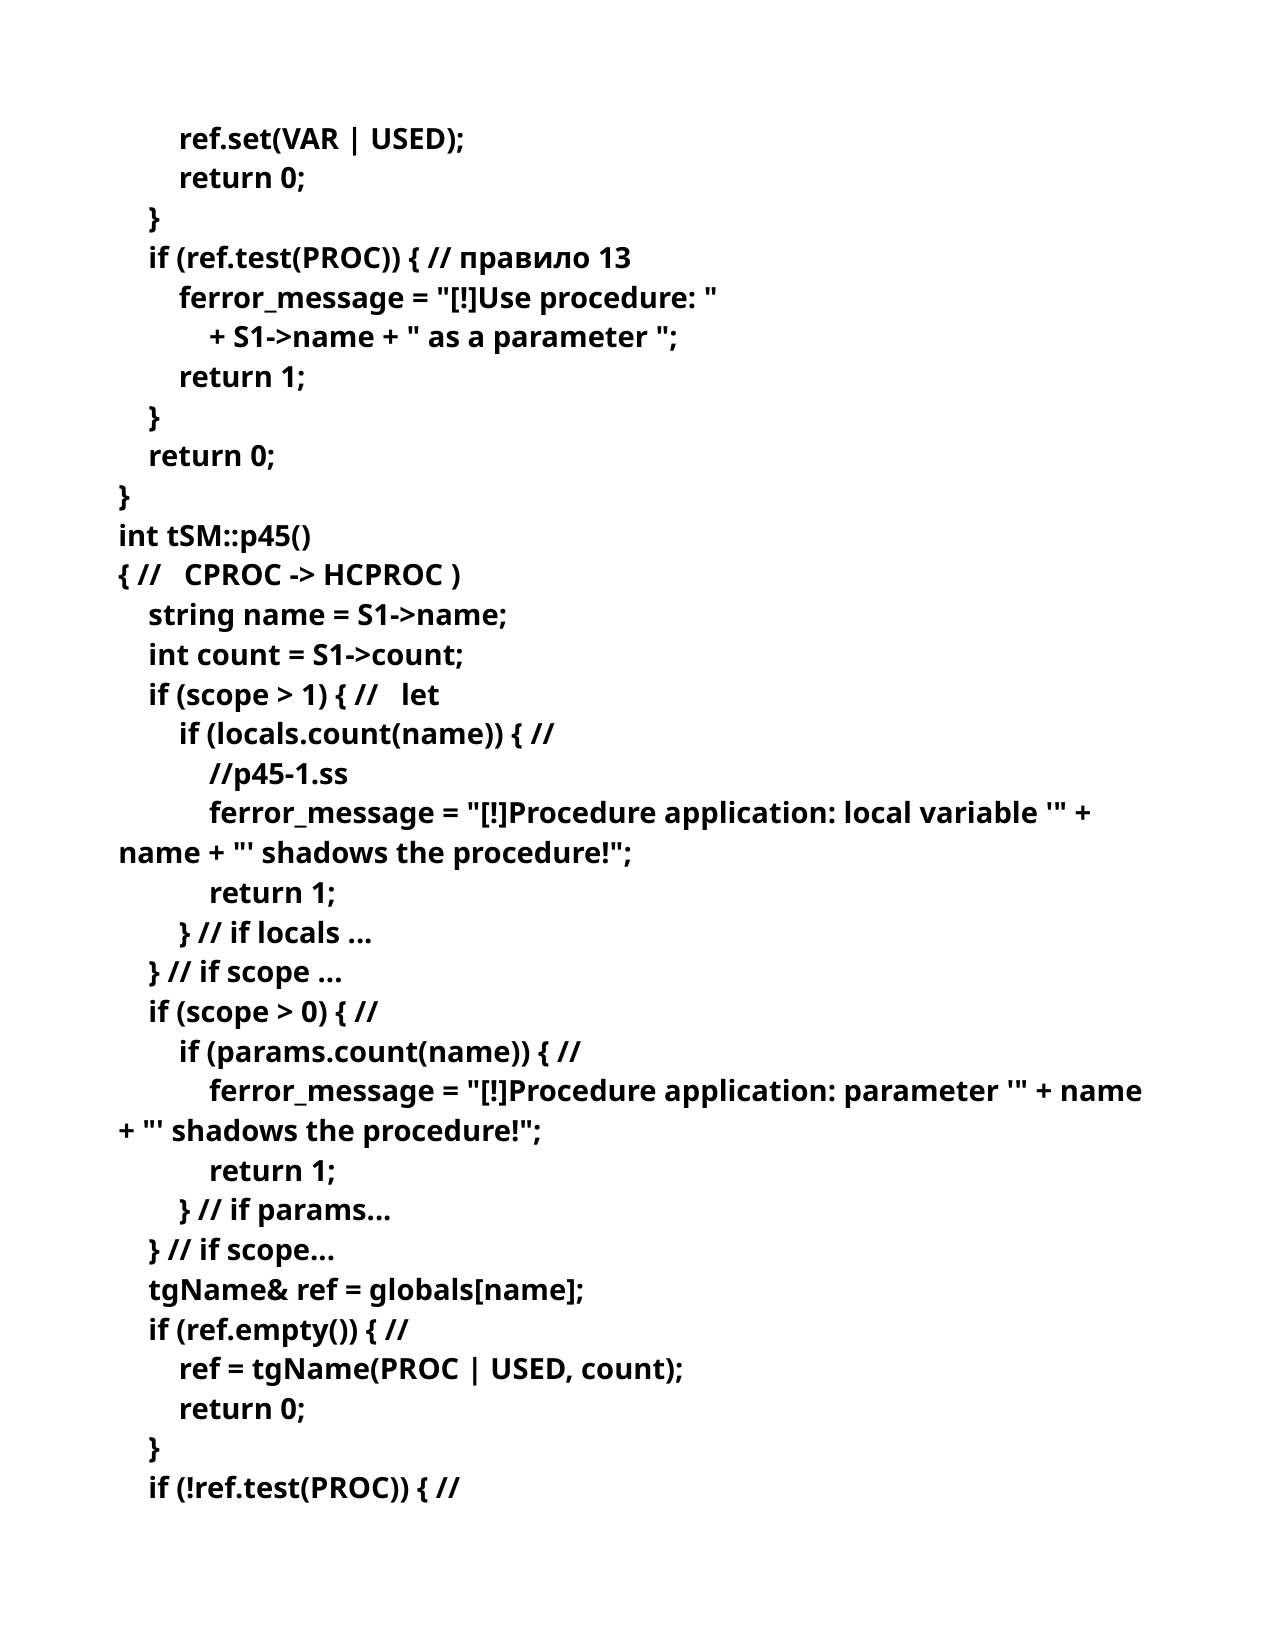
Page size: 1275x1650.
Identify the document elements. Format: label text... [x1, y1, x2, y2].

text } // if scope ... [118, 952, 1157, 991]
text } [118, 475, 1157, 515]
text { // CPROC -> HCPROC ) [118, 555, 1157, 594]
text } // if params... [118, 1190, 1157, 1229]
text if (params.count(name)) { // [118, 1031, 1157, 1071]
text if (scope > 0) { // [118, 991, 1157, 1031]
text return 1; [118, 872, 1157, 912]
text if (locals.count(name)) { // [118, 713, 1157, 753]
text return 0; [118, 1388, 1157, 1428]
text + S1->name + " as a parameter "; [118, 317, 1157, 356]
text if (scope > 1) { // let [118, 674, 1157, 713]
text return 1; [118, 356, 1157, 396]
text ref = tgName(PROC | USED, count); [118, 1348, 1157, 1388]
text } // if locals ... [118, 912, 1157, 952]
text } [118, 396, 1157, 436]
text string name = S1->name; [118, 594, 1157, 634]
text tgName& ref = globals[name]; [118, 1269, 1157, 1309]
text int tSM::p45() [118, 515, 1157, 555]
text if (!ref.test(PROC)) { // [118, 1467, 1157, 1507]
text } [118, 197, 1157, 237]
text } [118, 1428, 1157, 1467]
text ref.set(VAR | USED); [118, 118, 1157, 158]
text int count = S1->count; [118, 634, 1157, 674]
text return 0; [118, 436, 1157, 475]
text ferror_message = "[!]Use procedure: " [118, 277, 1157, 317]
text if (ref.empty()) { // [118, 1309, 1157, 1348]
text if (ref.test(PROC)) { // правило 13 [118, 237, 1157, 277]
text //p45-1.ss [118, 753, 1157, 793]
text return 0; [118, 158, 1157, 197]
text ferror_message = "[!]Procedure application: local variable '" + name + "' shadows the procedure!"; [118, 793, 1157, 872]
text ferror_message = "[!]Procedure application: parameter '" + name + "' shadows the procedure!"; [118, 1071, 1157, 1150]
text return 1; [118, 1150, 1157, 1190]
text } // if scope... [118, 1229, 1157, 1269]
